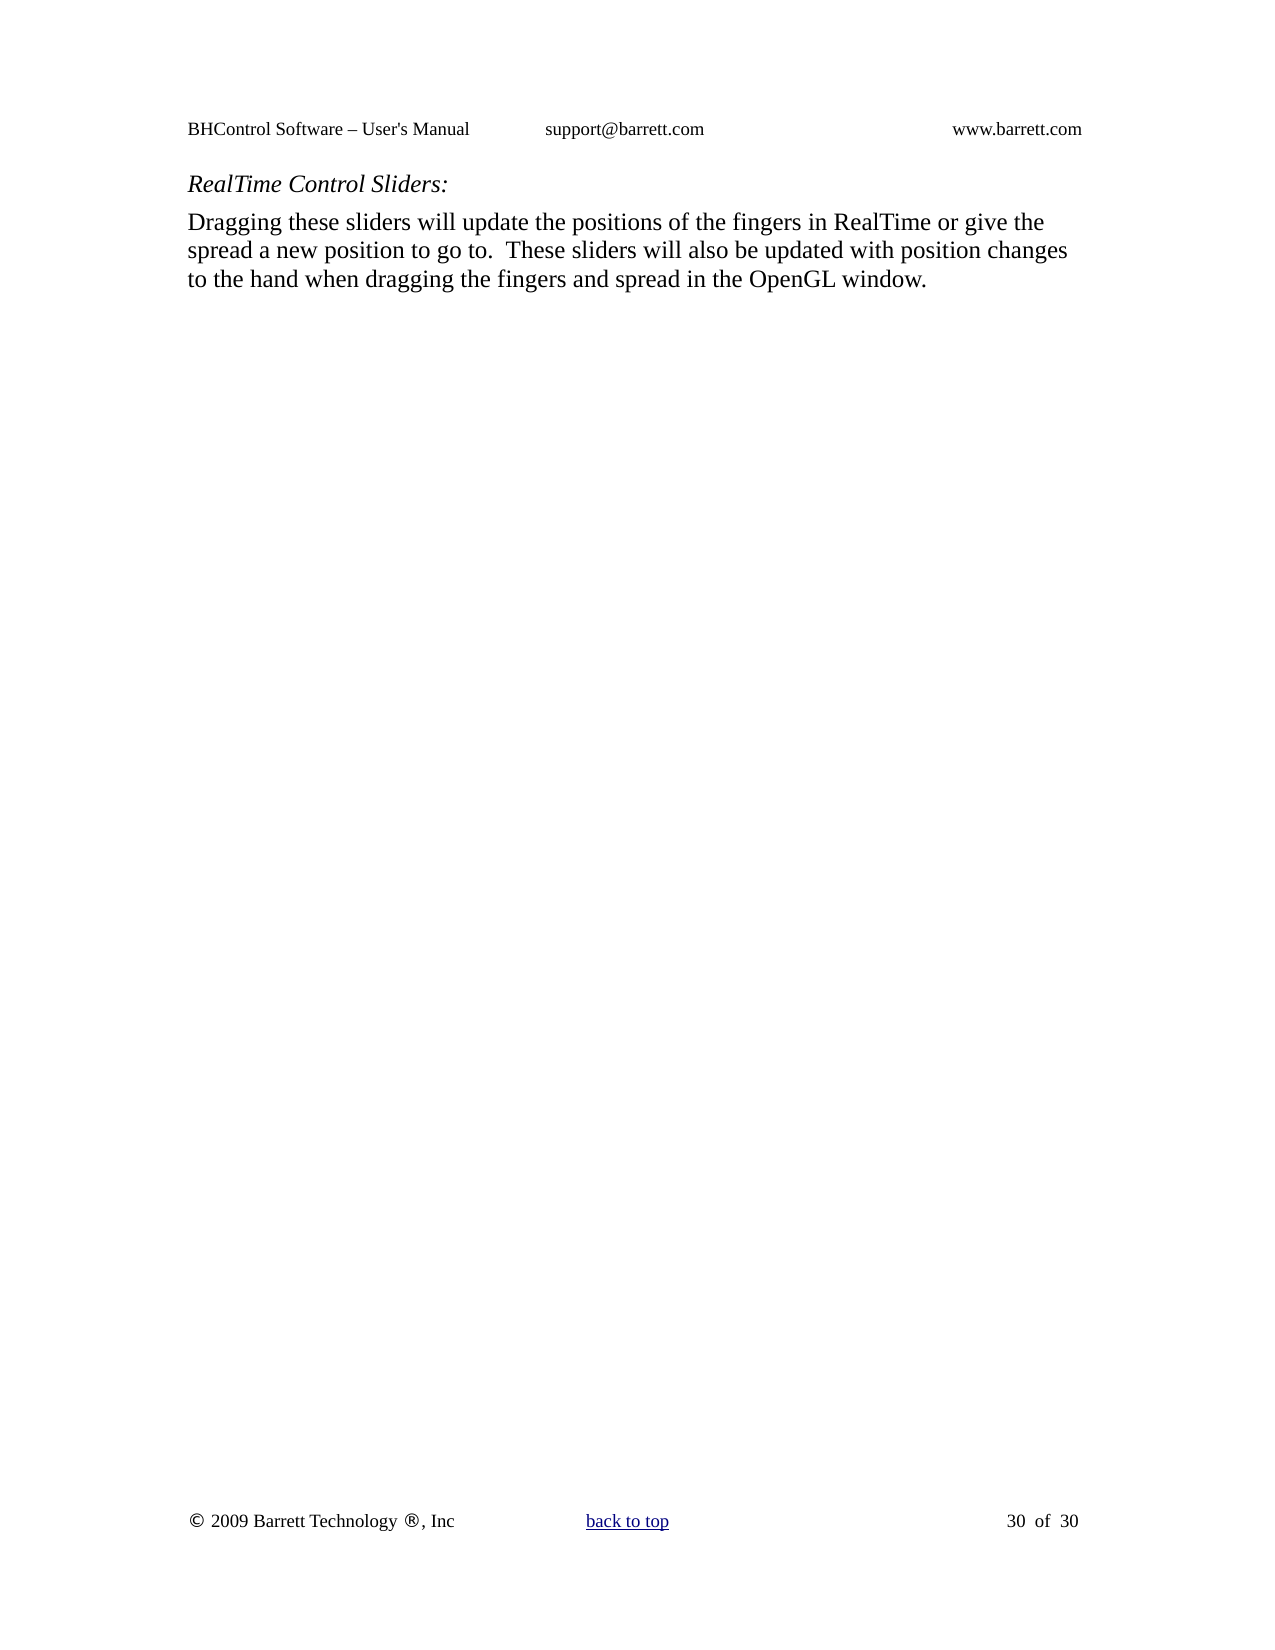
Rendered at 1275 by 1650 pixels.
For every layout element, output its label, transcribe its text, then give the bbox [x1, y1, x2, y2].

text RealTime Control Sliders: [187, 169, 1087, 198]
text Dragging these sliders will update the positions of the fingers in RealTime or give the spread a new position to go to. These sliders will also be updated with position changes to the hand when dragging the fingers and spread in the OpenGL window. [187, 207, 1087, 293]
